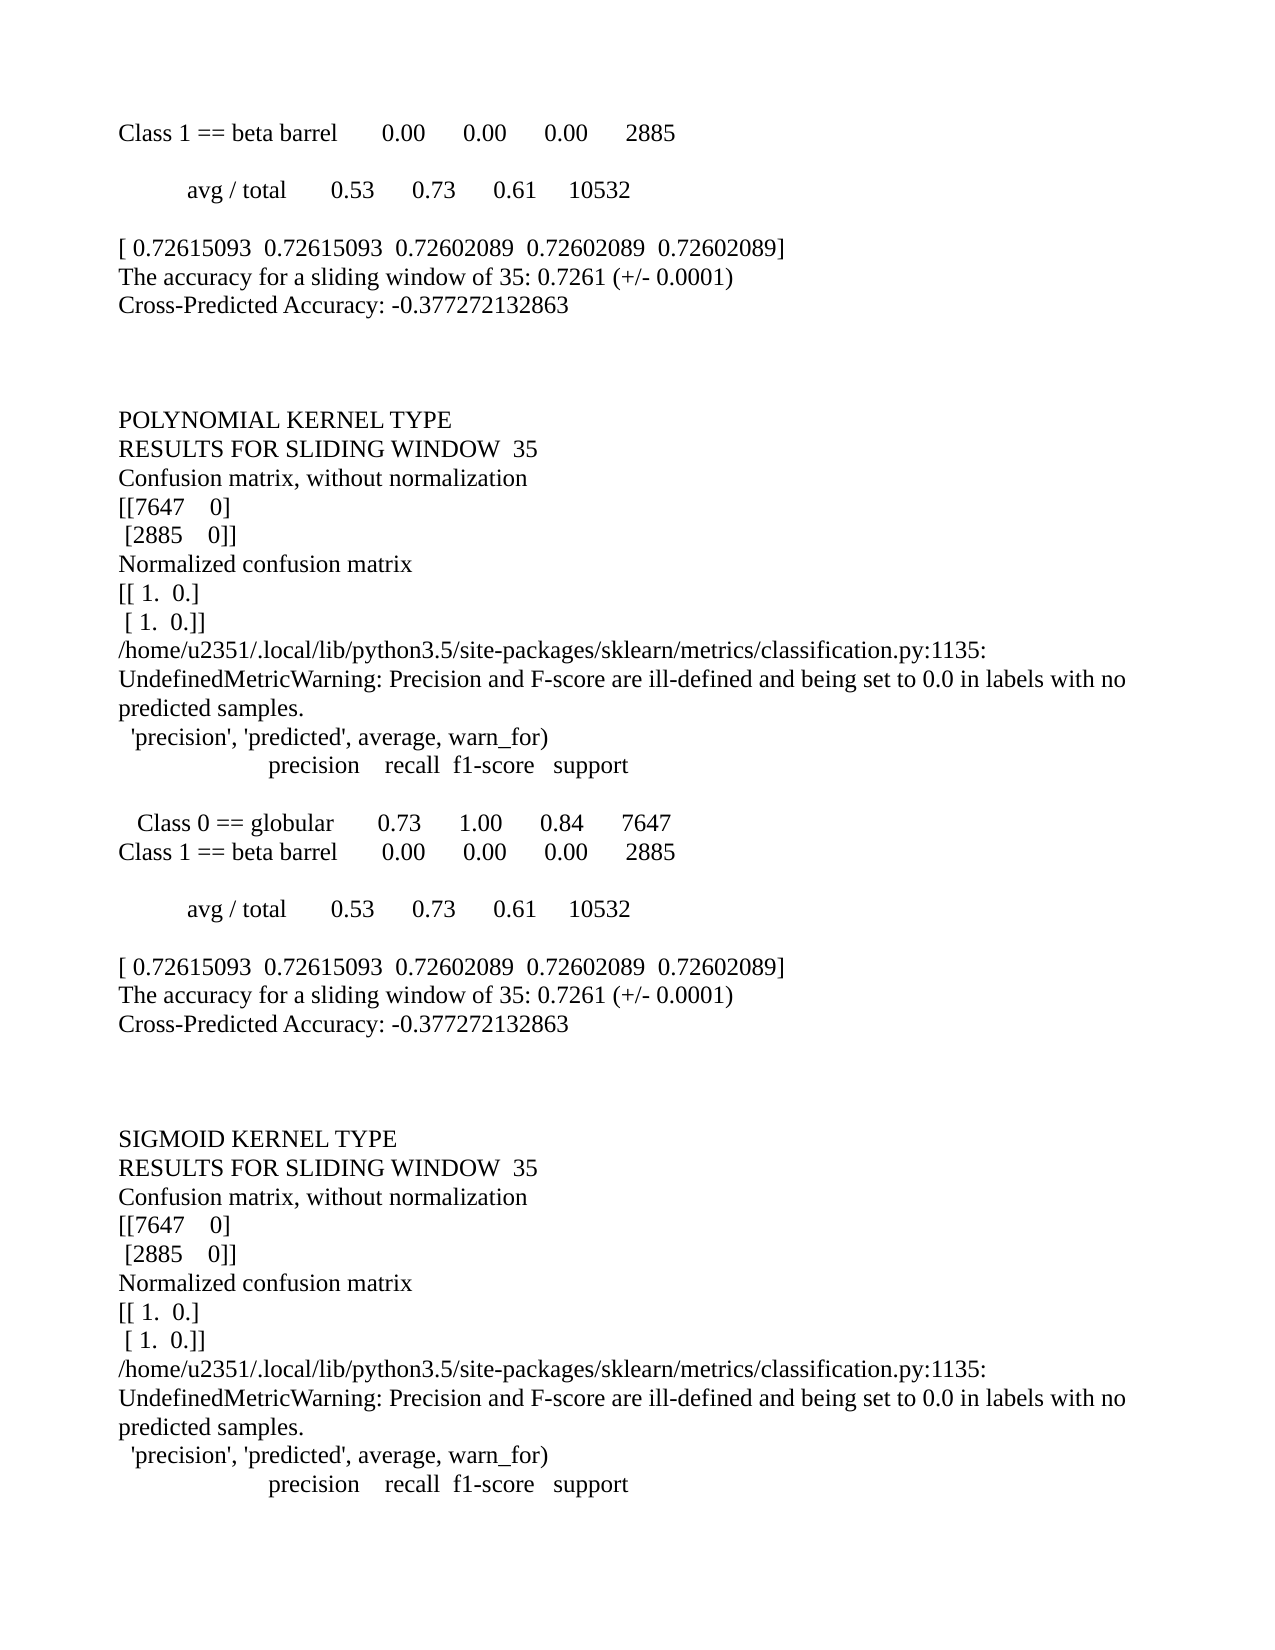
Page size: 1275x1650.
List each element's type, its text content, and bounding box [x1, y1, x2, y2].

text Confusion matrix, without normalization [118, 463, 1157, 492]
text avg / total 0.53 0.73 0.61 10532 [118, 176, 1157, 204]
text [[7647 0] [118, 492, 1157, 521]
text Class 1 == beta barrel 0.00 0.00 0.00 2885 [118, 837, 1157, 866]
text Confusion matrix, without normalization [118, 1182, 1157, 1211]
text precision recall f1-score support [118, 751, 1157, 779]
text /home/u2351/.local/lib/python3.5/site-packages/sklearn/metrics/classification.py:1135: UndefinedMetricWarning: Precision and F-score are ill-defined and being set to 0.0 in labels with no predicted samples. [118, 1354, 1157, 1441]
text Normalized confusion matrix [118, 549, 1157, 578]
text /home/u2351/.local/lib/python3.5/site-packages/sklearn/metrics/classification.py:1135: UndefinedMetricWarning: Precision and F-score are ill-defined and being set to 0.0 in labels with no predicted samples. [118, 636, 1157, 722]
text [2885 0]] [118, 1239, 1157, 1268]
text Class 1 == beta barrel 0.00 0.00 0.00 2885 [118, 118, 1157, 147]
text Normalized confusion matrix [118, 1268, 1157, 1297]
text 'precision', 'predicted', average, warn_for) [118, 1441, 1157, 1469]
text [2885 0]] [118, 521, 1157, 549]
text [ 0.72615093 0.72615093 0.72602089 0.72602089 0.72602089] [118, 952, 1157, 981]
text The accuracy for a sliding window of 35: 0.7261 (+/- 0.0001) [118, 981, 1157, 1009]
text POLYNOMIAL KERNEL TYPE [118, 406, 1157, 434]
text Cross-Predicted Accuracy: -0.377272132863 [118, 291, 1157, 319]
text 'precision', 'predicted', average, warn_for) [118, 722, 1157, 751]
text SIGMOID KERNEL TYPE [118, 1124, 1157, 1153]
text [[ 1. 0.] [118, 1297, 1157, 1326]
text [ 1. 0.]] [118, 1326, 1157, 1354]
text The accuracy for a sliding window of 35: 0.7261 (+/- 0.0001) [118, 262, 1157, 291]
text precision recall f1-score support [118, 1469, 1157, 1498]
text Cross-Predicted Accuracy: -0.377272132863 [118, 1009, 1157, 1038]
text avg / total 0.53 0.73 0.61 10532 [118, 894, 1157, 923]
text [ 0.72615093 0.72615093 0.72602089 0.72602089 0.72602089] [118, 233, 1157, 262]
text Class 0 == globular 0.73 1.00 0.84 7647 [118, 808, 1157, 837]
text [ 1. 0.]] [118, 607, 1157, 636]
text [[7647 0] [118, 1211, 1157, 1239]
text [[ 1. 0.] [118, 578, 1157, 607]
text RESULTS FOR SLIDING WINDOW 35 [118, 1153, 1157, 1182]
text RESULTS FOR SLIDING WINDOW 35 [118, 434, 1157, 463]
